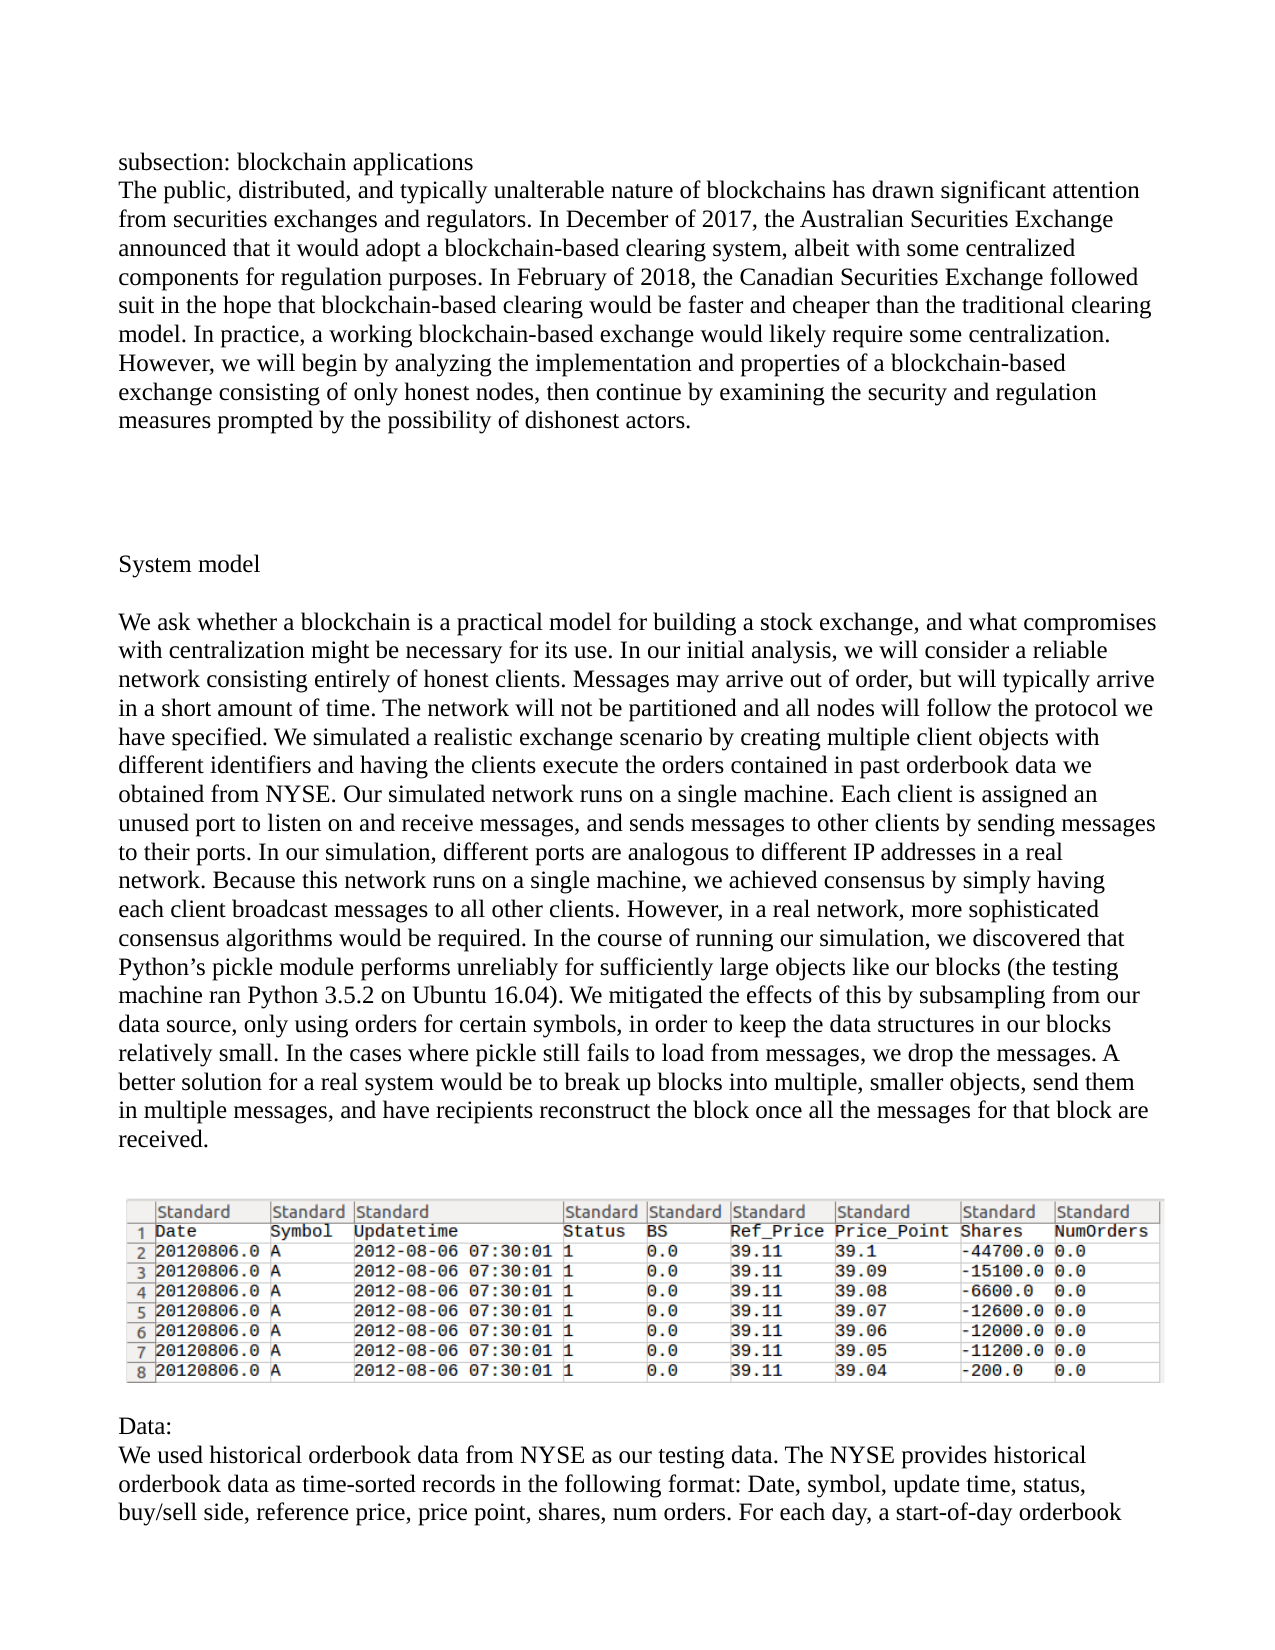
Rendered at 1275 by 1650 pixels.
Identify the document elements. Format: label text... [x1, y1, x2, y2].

text We used historical orderbook data from NYSE as our testing data. The NYSE provides historical orderbook data as time-sorted records in the following format: Date, symbol, update time, status, buy/sell side, reference price, price point, shares, num orders. For each day, a start-of-day orderbook [118, 1440, 1157, 1526]
picture [126, 1198, 1165, 1383]
text The public, distributed, and typically unalterable nature of blockchains has drawn significant attention from securities exchanges and regulators. In December of 2017, the Australian Securities Exchange announced that it would adopt a blockchain-based clearing system, albeit with some centralized components for regulation purposes. In February of 2018, the Canadian Securities Exchange followed suit in the hope that blockchain-based clearing would be faster and cheaper than the traditional clearing model. In practice, a working blockchain-based exchange would likely require some centralization. However, we will begin by analyzing the implementation and properties of a blockchain-based exchange consisting of only honest nodes, then continue by examining the security and regulation measures prompted by the possibility of dishonest actors. [118, 176, 1157, 434]
text We ask whether a blockchain is a practical model for building a stock exchange, and what compromises with centralization might be necessary for its use. In our initial analysis, we will consider a reliable network consisting entirely of honest clients. Messages may arrive out of order, but will typically arrive in a short amount of time. The network will not be partitioned and all nodes will follow the protocol we have specified. We simulated a realistic exchange scenario by creating multiple client objects with different identifiers and having the clients execute the orders contained in past orderbook data we obtained from NYSE. Our simulated network runs on a single machine. Each client is assigned an unused port to listen on and receive messages, and sends messages to other clients by sending messages to their ports. In our simulation, different ports are analogous to different IP addresses in a real network. Because this network runs on a single machine, we achieved consensus by simply having each client broadcast messages to all other clients. However, in a real network, more sophisticated consensus algorithms would be required. In the course of running our simulation, we discovered that Python’s pickle module performs unreliably for sufficiently large objects like our blocks (the testing machine ran Python 3.5.2 on Ubuntu 16.04). We mitigated the effects of this by subsampling from our data source, only using orders for certain symbols, in order to keep the data structures in our blocks relatively small. In the cases where pickle still fails to load from messages, we drop the messages. A better solution for a real system would be to break up blocks into multiple, smaller objects, send them in multiple messages, and have recipients reconstruct the block once all the messages for that block are received. [118, 607, 1157, 1153]
text System model [118, 549, 1157, 578]
text subsection: blockchain applications [118, 147, 1157, 176]
text Data: [118, 1411, 1157, 1440]
